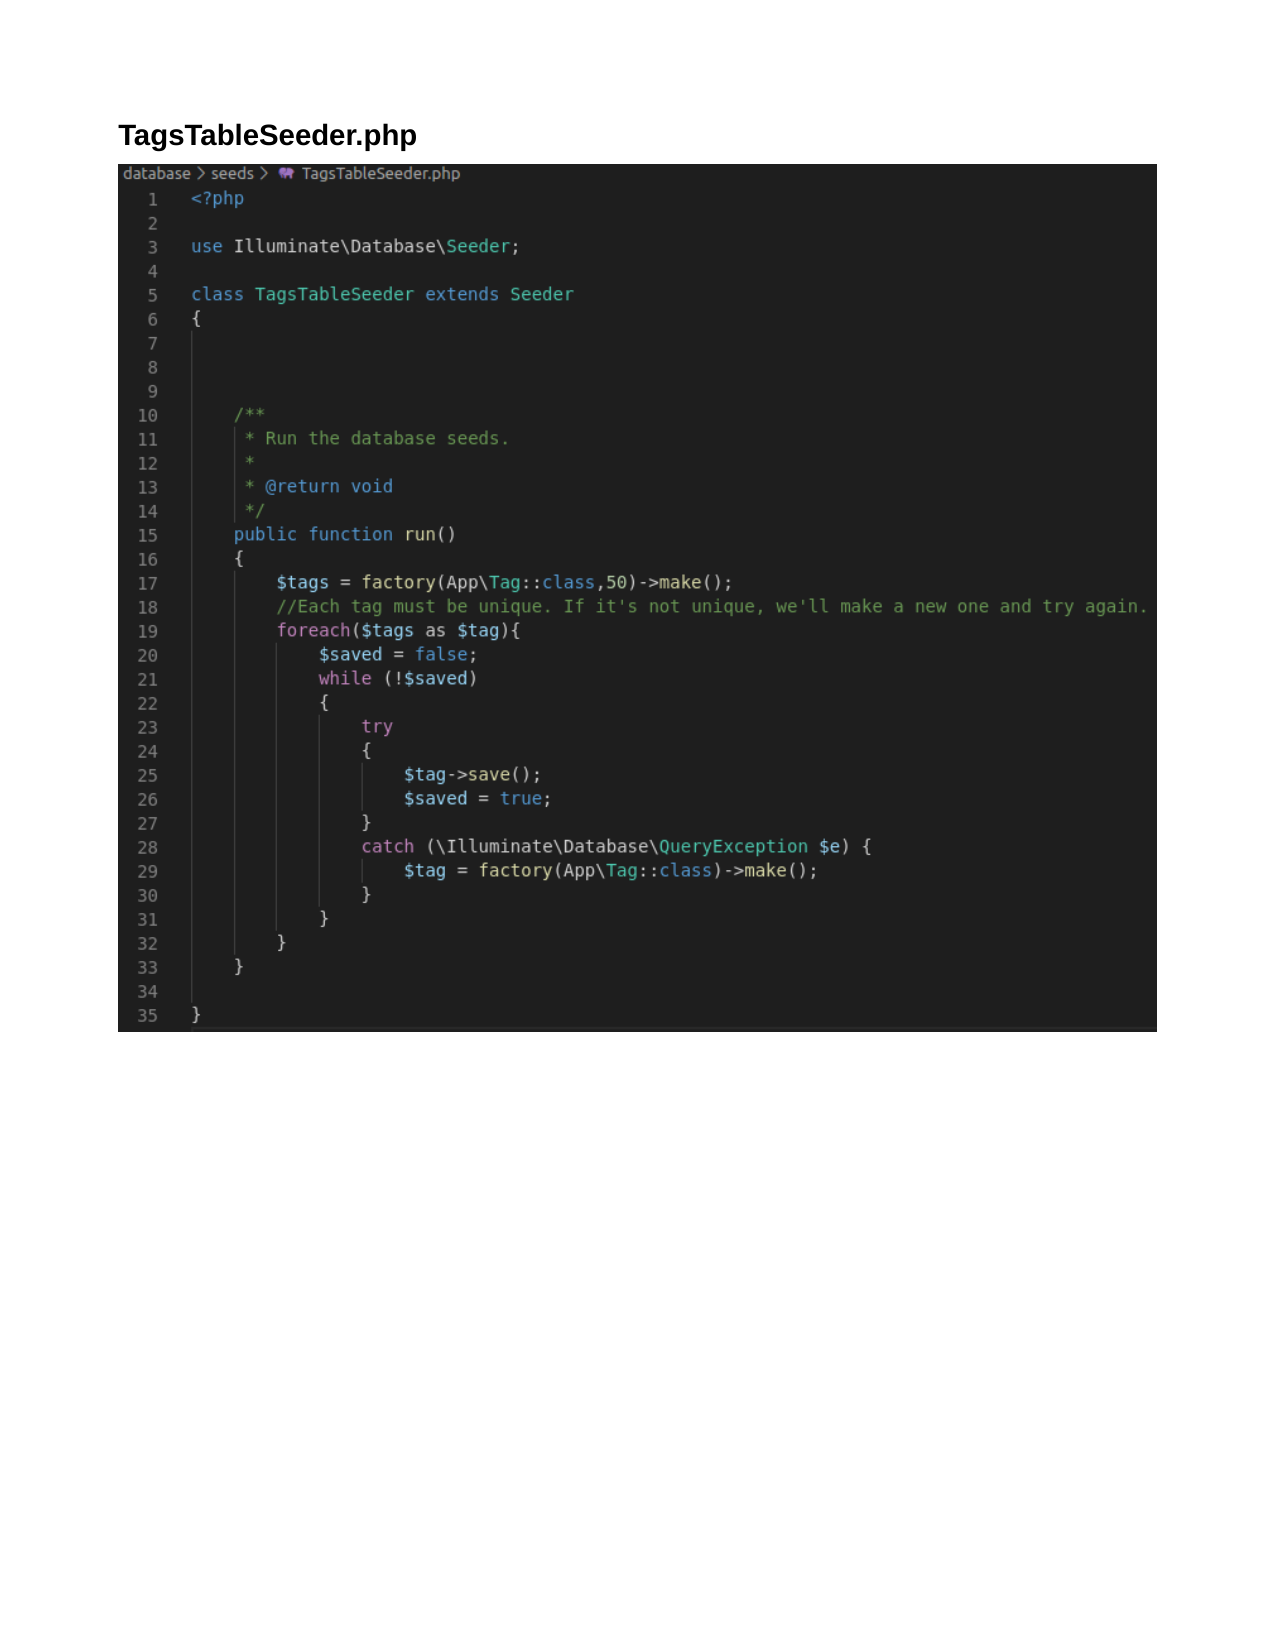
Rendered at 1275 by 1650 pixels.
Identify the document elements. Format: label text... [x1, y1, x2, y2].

subtitle TagsTableSeeder.php [118, 118, 1157, 152]
picture [118, 164, 1157, 1032]
